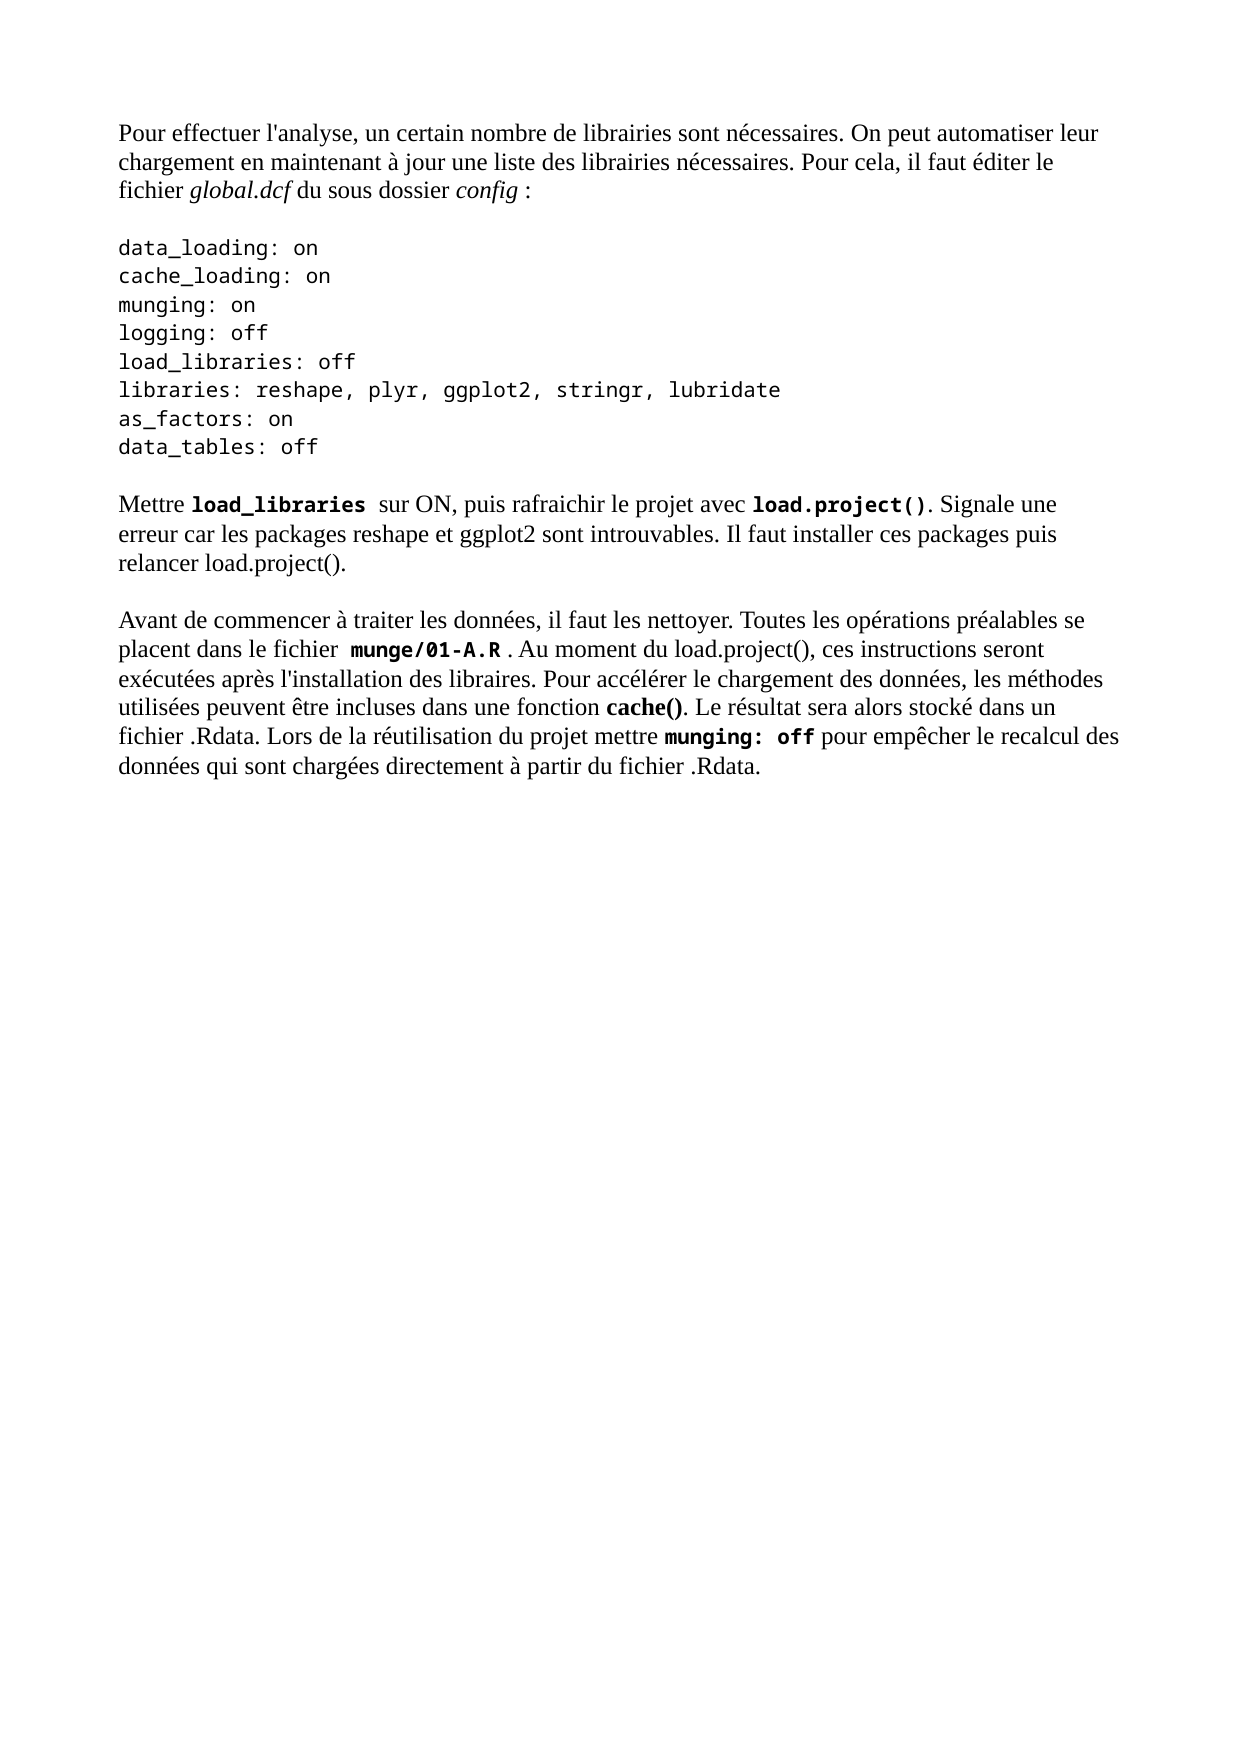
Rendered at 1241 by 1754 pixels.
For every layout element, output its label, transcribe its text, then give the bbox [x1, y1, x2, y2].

text as_factors: on [118, 404, 1122, 432]
text load_libraries: off [118, 347, 1122, 375]
text Mettre load_libraries sur ON, puis rafraichir le projet avec load.project(). Signale une erreur car les packages reshape et ggplot2 sont introuvables. Il faut installer ces packages puis relancer load.project(). [118, 489, 1122, 576]
text Pour effectuer l'analyse, un certain nombre de librairies sont nécessaires. On peut automatiser leur chargement en maintenant à jour une liste des librairies nécessaires. Pour cela, il faut éditer le fichier global.dcf du sous dossier config : [118, 118, 1122, 204]
text munging: on [118, 290, 1122, 318]
text data_loading: on [118, 233, 1122, 262]
text data_tables: off [118, 432, 1122, 461]
text libraries: reshape, plyr, ggplot2, stringr, lubridate [118, 375, 1122, 404]
text Avant de commencer à traiter les données, il faut les nettoyer. Toutes les opérations préalables se placent dans le fichier munge/01-A.R . Au moment du load.project(), ces instructions seront exécutées après l'installation des libraires. Pour accélérer le chargement des données, les méthodes utilisées peuvent être incluses dans une fonction cache(). Le résultat sera alors stocké dans un fichier .Rdata. Lors de la réutilisation du projet mettre munging: off pour empêcher le recalcul des données qui sont chargées directement à partir du fichier .Rdata. [118, 606, 1122, 779]
text logging: off [118, 318, 1122, 347]
text cache_loading: on [118, 262, 1122, 290]
